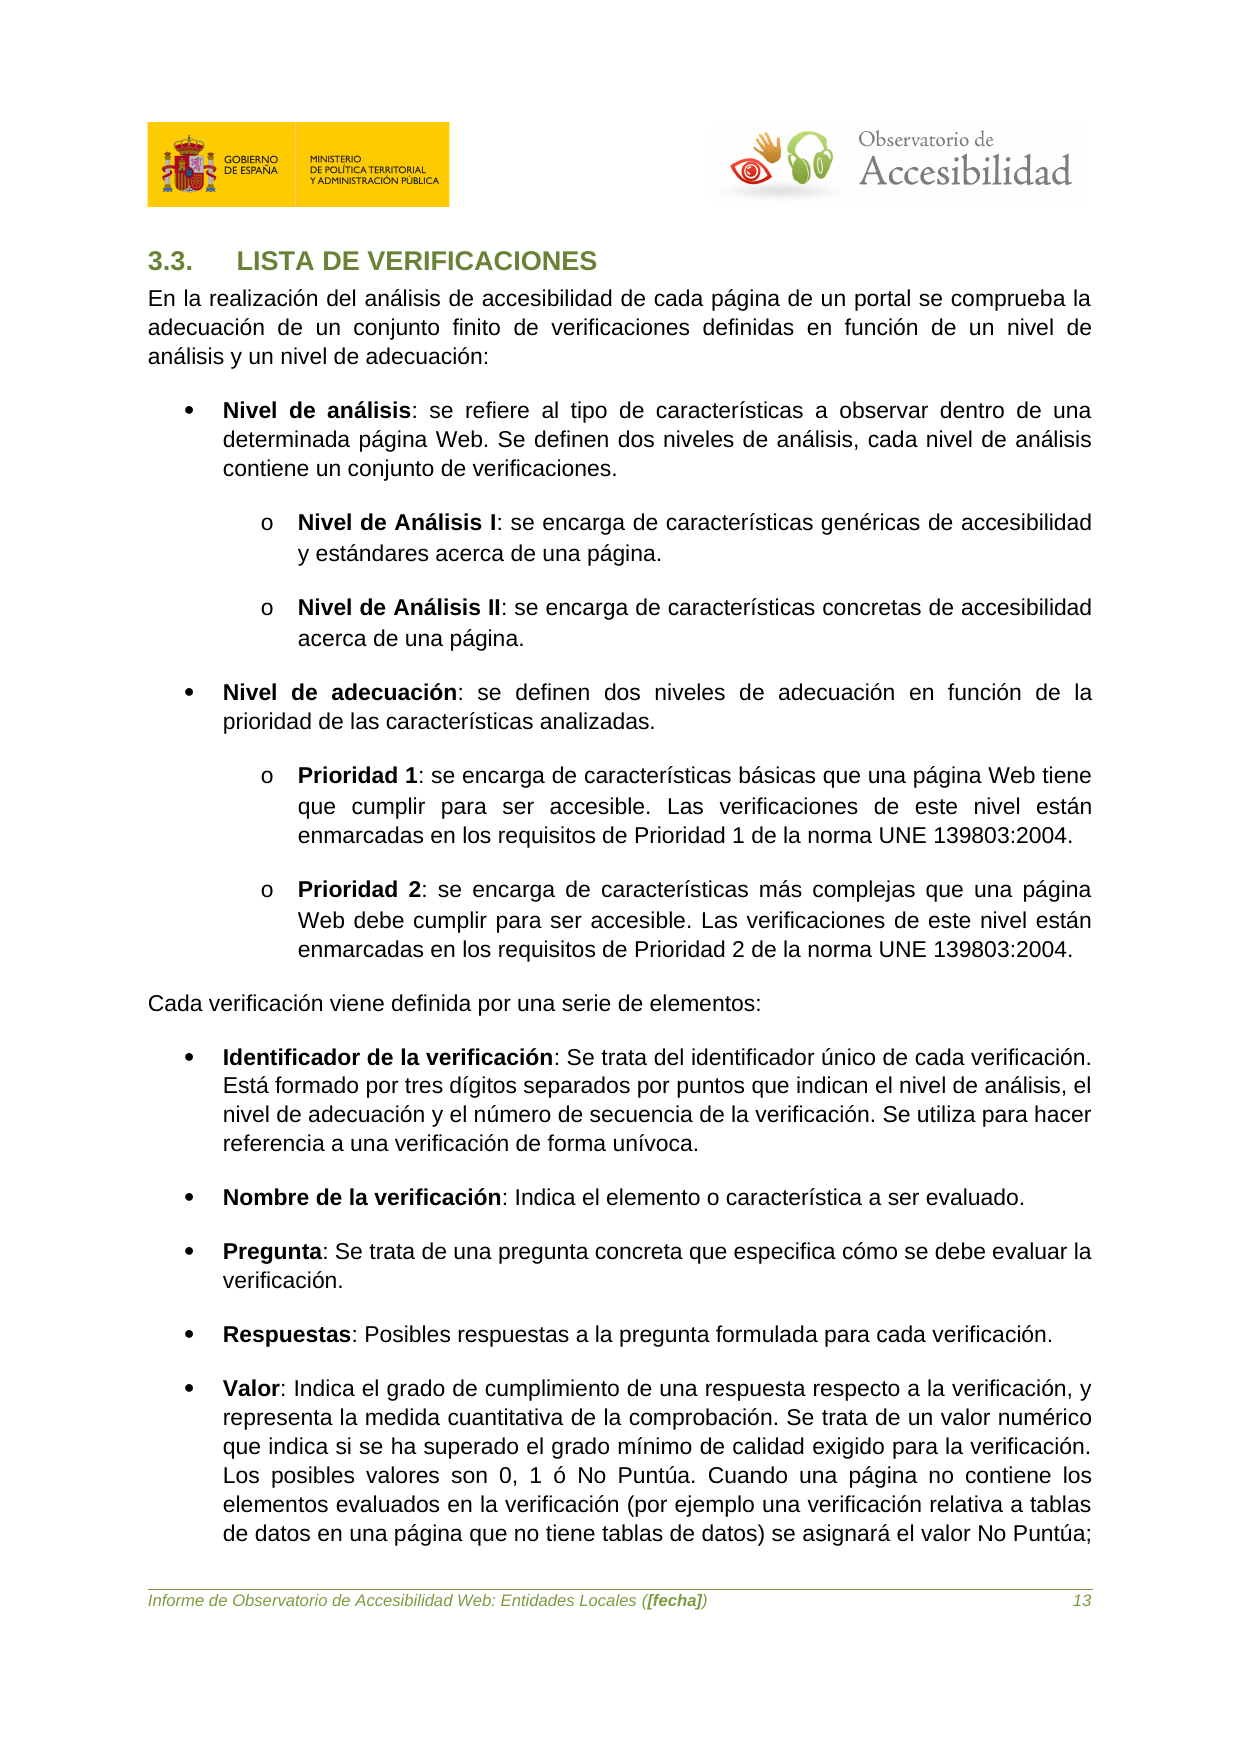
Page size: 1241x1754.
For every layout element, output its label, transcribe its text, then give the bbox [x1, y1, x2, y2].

list Respuestas: Posibles respuestas a la pregunta formulada para cada verificación. [185, 1321, 1092, 1347]
list Nivel de Análisis II: se encarga de características concretas de accesibilidad acerca de una página. [260, 594, 1092, 651]
list Lista de verificaciones [148, 245, 1092, 276]
list Nivel de análisis: se refiere al tipo de características a observar dentro de una determinada página Web. Se definen dos niveles de análisis, cada nivel de análisis contiene un conjunto de verificaciones. [185, 397, 1092, 481]
list Identificador de la verificación: Se trata del identificador único de cada verificación. Está formado por tres dígitos separados por puntos que indican el nivel de análisis, el nivel de adecuación y el número de secuencia de la verificación. Se utiliza para hacer referencia a una verificación de forma unívoca. [185, 1043, 1092, 1157]
list Prioridad 1: se encarga de características básicas que una página Web tiene que cumplir para ser accesible. Las verificaciones de este nivel están enmarcadas en los requisitos de Prioridad 1 de la norma UNE 139803:2004. [260, 762, 1092, 848]
list Pregunta: Se trata de una pregunta concreta que especifica cómo se debe evaluar la verificación. [185, 1238, 1092, 1293]
text En la realización del análisis de accesibilidad de cada página de un portal se comprueba la adecuación de un conjunto finito de verificaciones definidas en función de un nivel de análisis y un nivel de adecuación: [148, 285, 1092, 369]
list Nivel de Análisis I: se encarga de características genéricas de accesibilidad y estándares acerca de una página. [260, 509, 1092, 566]
list Prioridad 2: se encarga de características más complejas que una página Web debe cumplir para ser accesible. Las verificaciones de este nivel están enmarcadas en los requisitos de Prioridad 2 de la norma UNE 139803:2004. [260, 876, 1092, 962]
list Nombre de la verificación: Indica el elemento o característica a ser evaluado. [185, 1184, 1092, 1211]
list Nivel de adecuación: se definen dos niveles de adecuación en función de la prioridad de las características analizadas. [185, 679, 1092, 734]
list Valor: Indica el grado de cumplimiento de una respuesta respecto a la verificación, y representa la medida cuantitativa de la comprobación. Se trata de un valor numérico que indica si se ha superado el grado mínimo de calidad exigido para la verificación. Los posibles valores son 0, 1 ó No Puntúa. Cuando una página no contiene los elementos evaluados en la verificación (por ejemplo una verificación relativa a tablas de datos en una página que no tiene tablas de datos) se asignará el valor No Puntúa; [185, 1375, 1092, 1546]
text Cada verificación viene definida por una serie de elementos: [148, 989, 1092, 1016]
